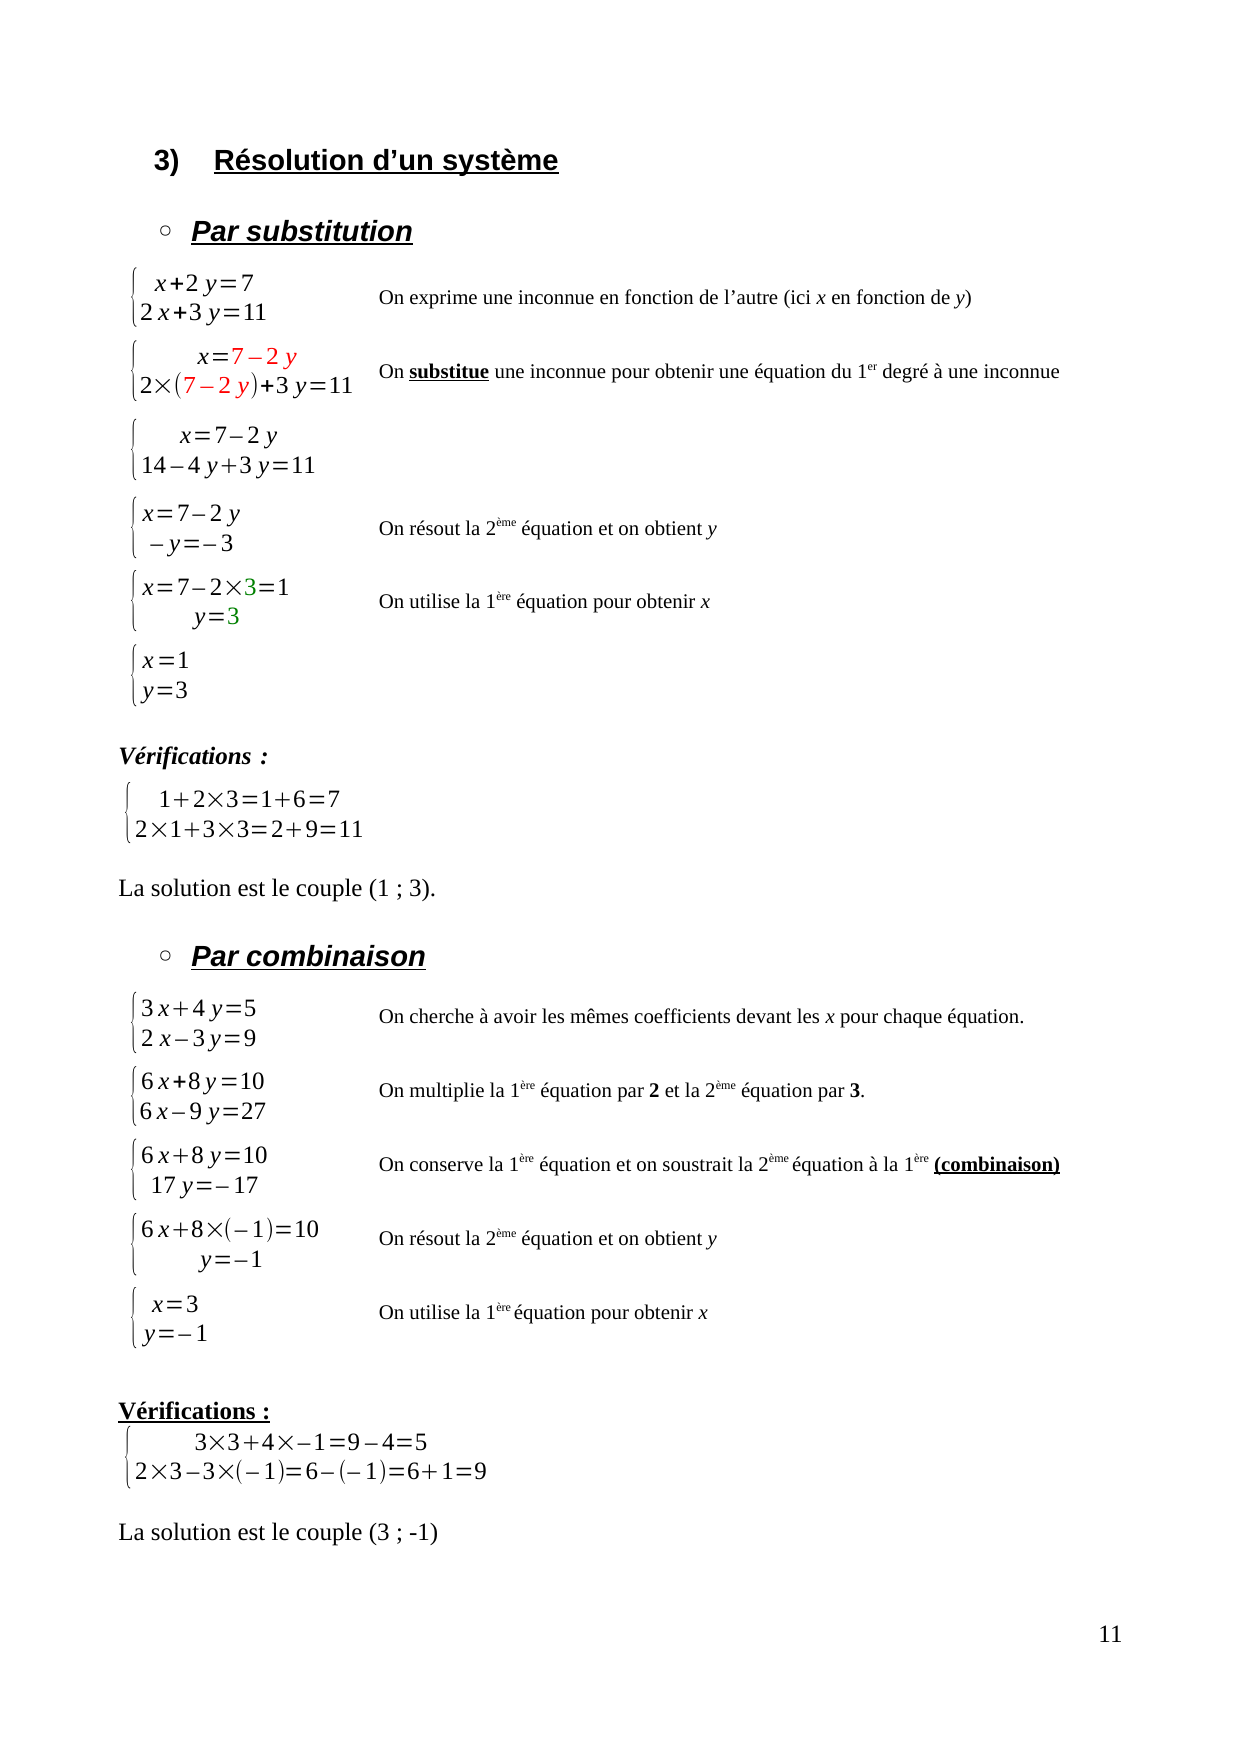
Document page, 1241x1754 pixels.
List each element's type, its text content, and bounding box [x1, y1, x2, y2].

table_cell On résout la 2ème équation et on obtient y [373, 491, 1123, 564]
subtitle Par combinaison [153, 939, 1122, 973]
subtitle Par substitution [153, 214, 1122, 248]
table_header On exprime une inconnue en fonction de l’autre (ici x en fonction de y) [373, 260, 1123, 334]
table_header [118, 260, 373, 334]
table_cell [118, 409, 373, 491]
text La solution est le couple (3 ; -1) [118, 1517, 1122, 1546]
table_cell [118, 1207, 373, 1281]
table_cell On substitue une inconnue pour obtenir une équation du 1er degré à une inconnue [373, 334, 1123, 409]
table_cell On utilise la 1ère équation pour obtenir x [373, 1281, 1123, 1355]
table_cell [373, 409, 1123, 491]
table_cell [118, 638, 373, 712]
table_cell [118, 564, 373, 638]
table_cell On conserve la 1ère équation et on soustrait la 2ème équation à la 1ère (combinaison) [373, 1133, 1123, 1207]
table_cell On résout la 2ème équation et on obtient y [373, 1207, 1123, 1281]
text Vérifications : [118, 1396, 1122, 1425]
table_cell [118, 1133, 373, 1207]
table_cell On utilise la 1ère équation pour obtenir x [373, 564, 1123, 638]
text La solution est le couple (1 ; 3). [118, 873, 1122, 902]
table_cell On multiplie la 1ère équation par 2 et la 2ème équation par 3. [373, 1059, 1123, 1133]
table_header [118, 986, 373, 1059]
table_cell [118, 1059, 373, 1133]
table_cell [373, 638, 1123, 712]
subtitle Résolution d’un système [153, 143, 1122, 177]
table_cell [118, 334, 373, 409]
table_cell [118, 491, 373, 564]
text Vérifications : [118, 741, 1122, 770]
table_cell [118, 1281, 373, 1355]
table_header On cherche à avoir les mêmes coefficients devant les x pour chaque équation. [373, 986, 1123, 1059]
